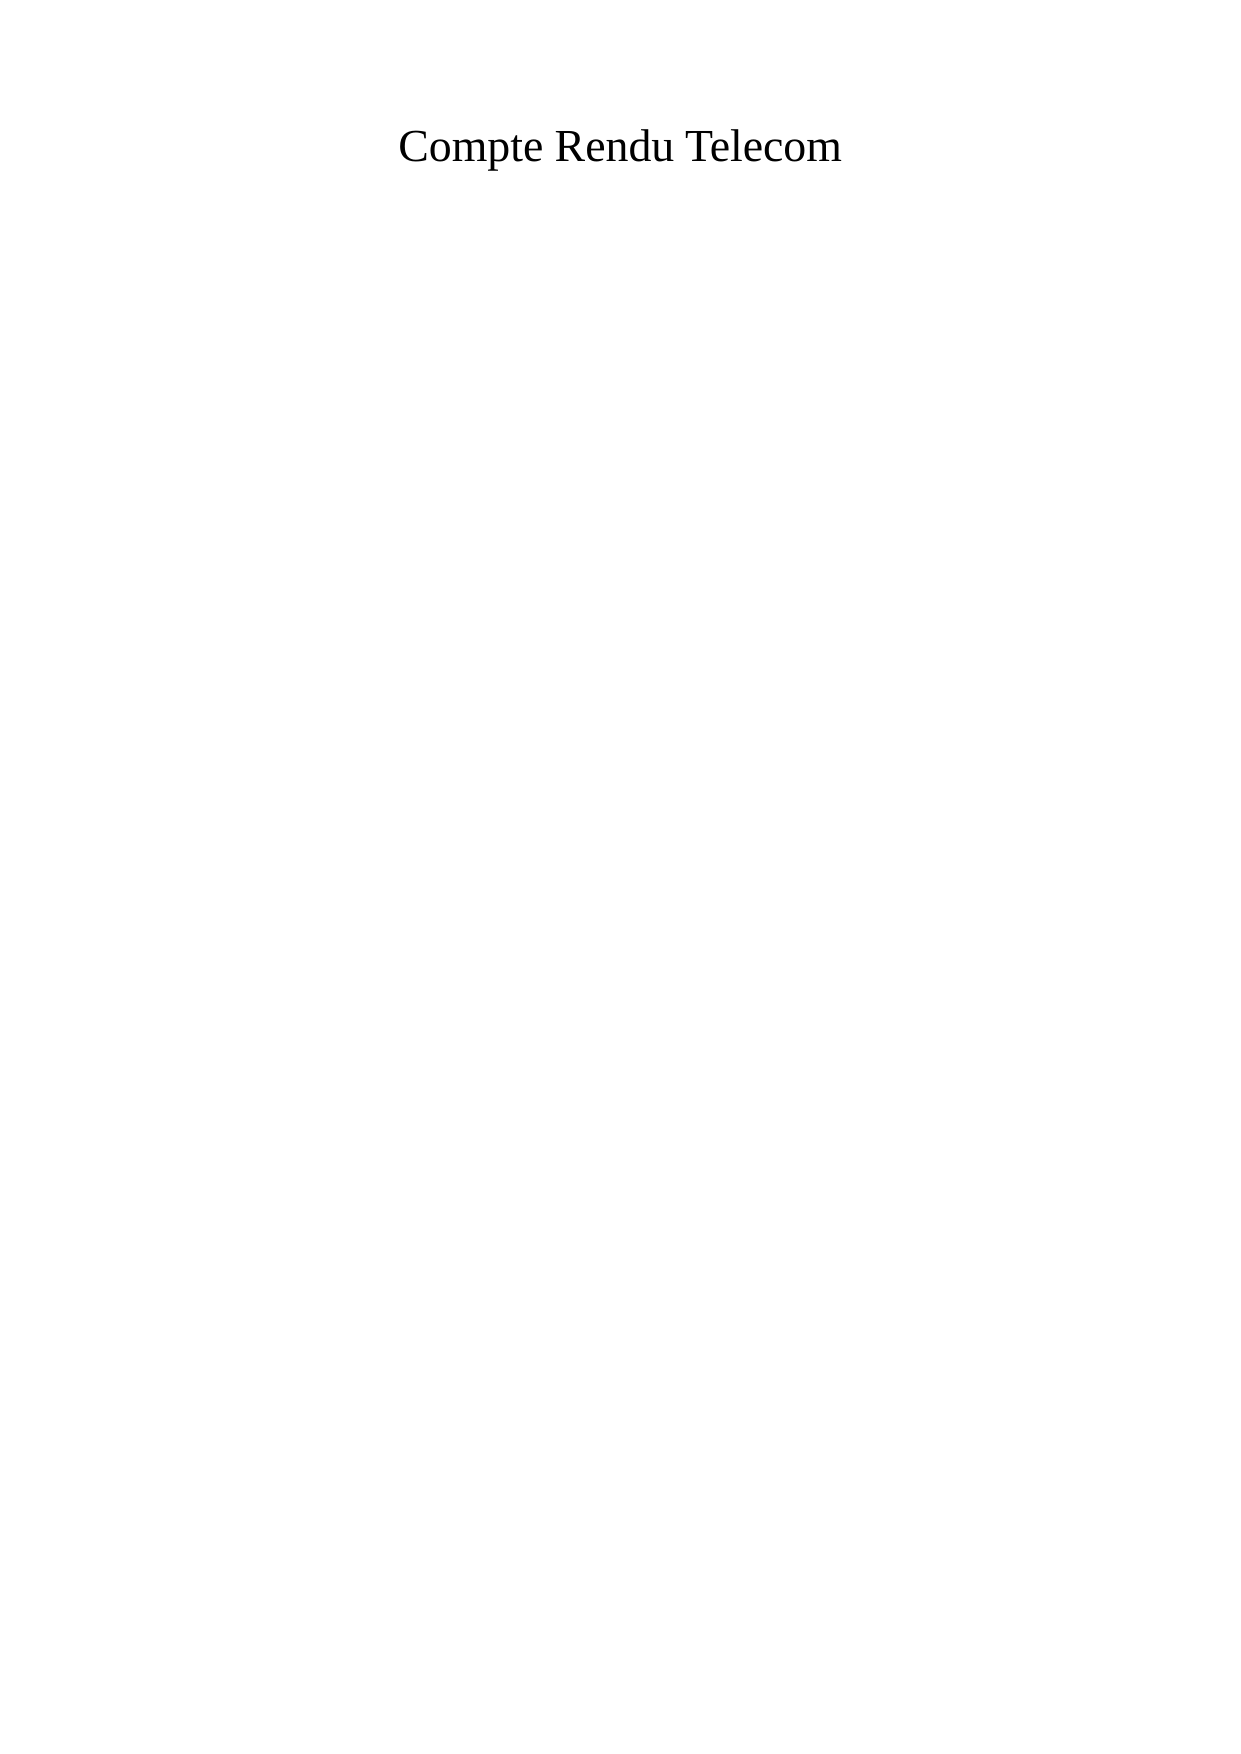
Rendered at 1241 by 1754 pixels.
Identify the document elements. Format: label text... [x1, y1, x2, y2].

text Compte Rendu Telecom [118, 118, 1122, 171]
